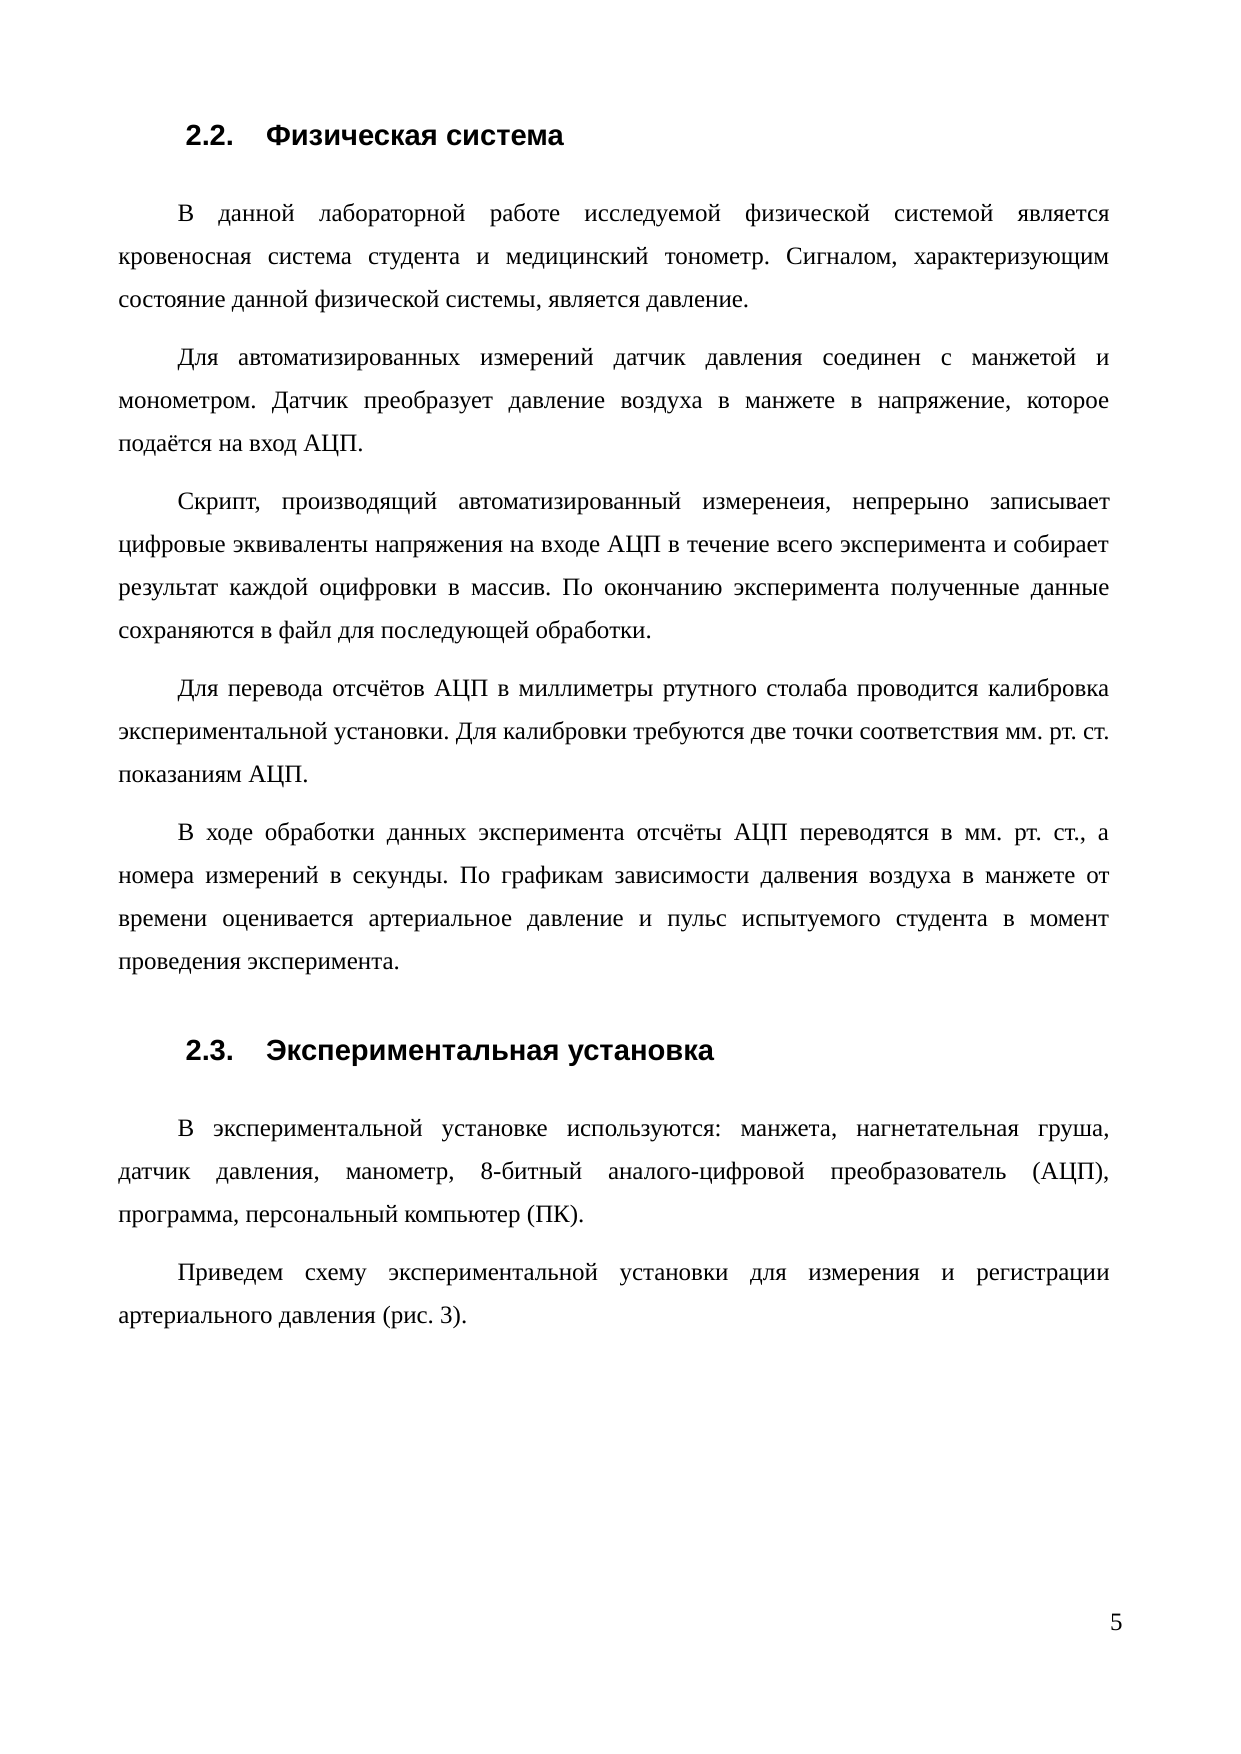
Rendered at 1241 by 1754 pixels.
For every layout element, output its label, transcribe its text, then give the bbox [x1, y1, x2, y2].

text В ходе обработки данных эксперимента отсчёты АЦП переводятся в мм. рт. ст., а номера измерений в секунды. По графикам зависимости далвения воздуха в манжете от времени оценивается артериальное давление и пульс испытуемого студента в момент проведения эксперимента. [118, 817, 1110, 975]
text В экспериментальной установке используются: манжета, нагнетательная груша, датчик давления, манометр, 8-битный аналого-цифровой преобразователь (АЦП), программа, персональный компьютер (ПК). [118, 1113, 1110, 1228]
text Для автоматизированных измерений датчик давления соединен с манжетой и монометром. Датчик преобразует давление воздуха в манжете в напряжение, которое подаётся на вход АЦП. [118, 342, 1110, 457]
text В данной лабораторной работе исследуемой физической системой является кровеносная система студента и медицинский тонометр. Сигналом, характеризующим состояние данной физической системы, является давление. [118, 198, 1110, 313]
text Скрипт, производящий автоматизированный измеренеия, непрерыно записывает цифровые эквиваленты напряжения на входе АЦП в течение всего эксперимента и собирает результат каждой оцифровки в массив. По окончанию эксперимента полученные данные сохраняются в файл для последующей обработки. [118, 486, 1110, 644]
subtitle Экспериментальная установка [118, 1033, 1122, 1067]
text Для перевода отсчётов АЦП в миллиметры ртутного столаба проводится калибровка экспериментальной установки. Для калибровки требуются две точки соответствия мм. рт. ст. показаниям АЦП. [118, 673, 1110, 788]
text Приведем схему экспериментальной установки для измерения и регистрации артериального давления (рис. 3). [118, 1257, 1110, 1329]
subtitle Физическая система [118, 118, 1122, 152]
